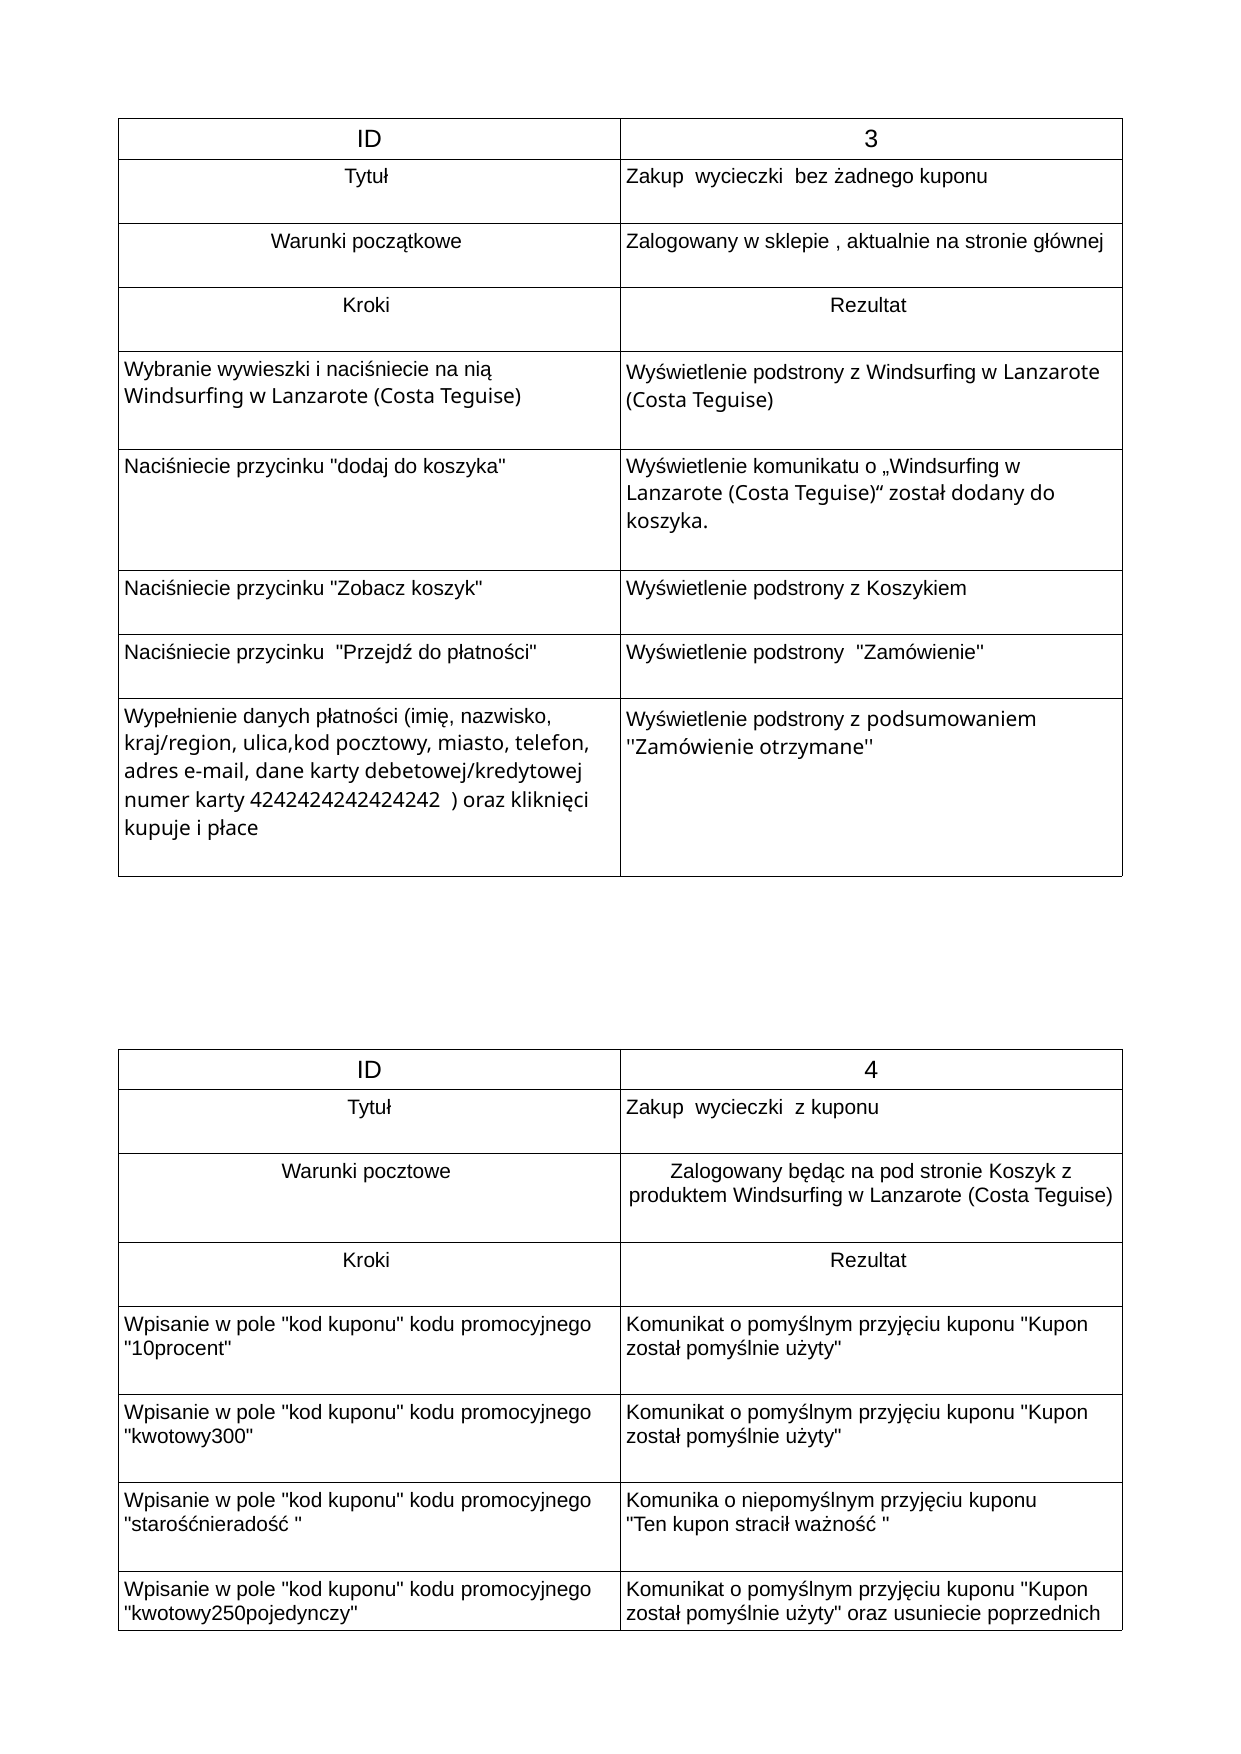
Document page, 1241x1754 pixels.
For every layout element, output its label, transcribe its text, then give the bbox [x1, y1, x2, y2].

table_cell Wyświetlenie podstrony ''Zamówienie'' [621, 635, 1122, 698]
table_cell Kroki [119, 288, 620, 351]
table_cell Komunikat o pomyślnym przyjęciu kuponu "Kupon został pomyślnie użyty" oraz usuniecie poprzednich [621, 1572, 1122, 1630]
table_cell Wpisanie w pole "kod kuponu" kodu promocyjnego "kwotowy250pojedynczy" [119, 1572, 620, 1630]
table_cell Wpisanie w pole "kod kuponu" kodu promocyjnego "kwotowy300" [119, 1395, 620, 1482]
table_cell Wyświetlenie podstrony z podsumowaniem ''Zamówienie otrzymane'' [621, 699, 1122, 876]
table_header 4 [621, 1050, 1122, 1089]
table_cell Zalogowany w sklepie , aktualnie na stronie głównej [621, 224, 1122, 287]
table_cell Rezultat [621, 1243, 1122, 1306]
table_cell Zakup wycieczki z kuponu [621, 1090, 1122, 1153]
table_header ID [119, 119, 620, 158]
table_cell Wpisanie w pole "kod kuponu" kodu promocyjnego "10procent" [119, 1307, 620, 1394]
table_cell Wyświetlenie podstrony z Koszykiem [621, 571, 1122, 634]
table_cell Warunki początkowe [119, 224, 620, 287]
table_cell Warunki pocztowe [119, 1154, 620, 1242]
table_cell Kroki [119, 1243, 620, 1306]
table_cell Zakup wycieczki bez żadnego kuponu [621, 160, 1122, 223]
table_cell Komunikat o pomyślnym przyjęciu kuponu "Kupon został pomyślnie użyty" [621, 1307, 1122, 1394]
table_cell Wpisanie w pole "kod kuponu" kodu promocyjnego "starośćnieradość " [119, 1483, 620, 1571]
table_cell Wybranie wywieszki i naciśniecie na nią Windsurfing w Lanzarote (Costa Teguise) [119, 352, 620, 448]
table_cell Komunika o niepomyślnym przyjęciu kuponu "Ten kupon stracił ważność " [621, 1483, 1122, 1571]
table_header ID [119, 1050, 620, 1089]
table_header 3 [621, 119, 1122, 158]
table_cell Tytuł [119, 1090, 620, 1153]
table_cell Wyświetlenie podstrony z Windsurfing w Lanzarote (Costa Teguise) [621, 352, 1122, 448]
table_cell Naciśniecie przycinku "Zobacz koszyk" [119, 571, 620, 634]
table_cell Wyświetlenie komunikatu o „Windsurfing w Lanzarote (Costa Teguise)“ został dodany do koszyka. [621, 450, 1122, 569]
table_cell Komunikat o pomyślnym przyjęciu kuponu "Kupon został pomyślnie użyty" [621, 1395, 1122, 1482]
table_cell Naciśniecie przycinku "dodaj do koszyka" [119, 450, 620, 569]
table_cell Zalogowany będąc na pod stronie Koszyk z produktem Windsurfing w Lanzarote (Costa Teguise) [621, 1154, 1122, 1242]
table_cell Wypełnienie danych płatności (imię, nazwisko, kraj/region, ulica,kod pocztowy, miasto, telefon, adres e-mail, dane karty debetowej/kredytowej numer karty 4242424242424242 ) oraz kliknięci kupuje i płace [119, 699, 620, 876]
table_cell Tytuł [119, 160, 620, 223]
table_cell Naciśniecie przycinku "Przejdź do płatności" [119, 635, 620, 698]
table_cell Rezultat [621, 288, 1122, 351]
